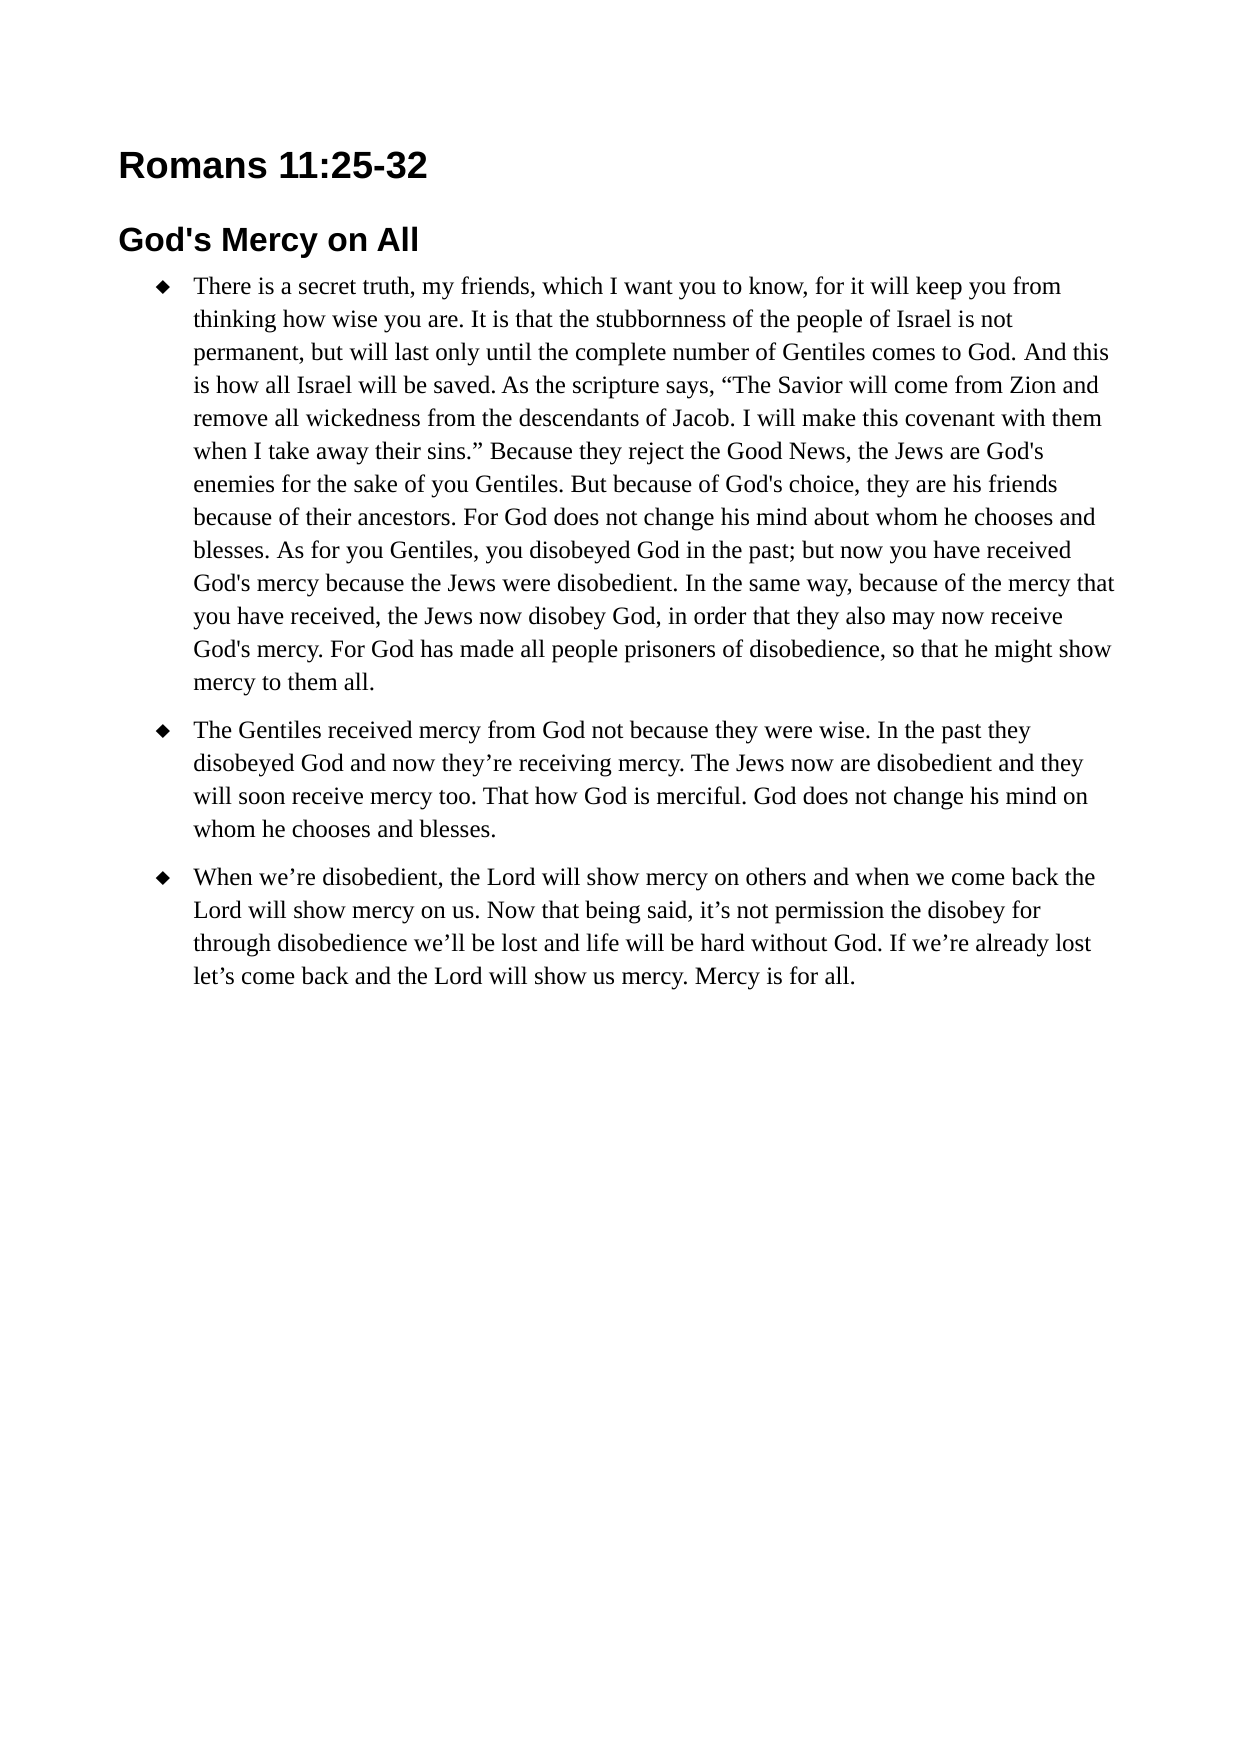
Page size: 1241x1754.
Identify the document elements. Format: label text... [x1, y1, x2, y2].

list The Gentiles received mercy from God not because they were wise. In the past they disobeyed God and now they’re receiving mercy. The Jews now are disobedient and they will soon receive mercy too. That how God is merciful. God does not change his mind on whom he chooses and blesses. [156, 715, 1122, 843]
subtitle Romans 11:25-32 [118, 143, 1122, 187]
subtitle God's Mercy on All [118, 220, 1122, 259]
list There is a secret truth, my friends, which I want you to know, for it will keep you from thinking how wise you are. It is that the stubbornness of the people of Israel is not permanent, but will last only until the complete number of Gentiles comes to God. And this is how all Israel will be saved. As the scripture says, “The Savior will come from Zion and remove all wickedness from the descendants of Jacob. I will make this covenant with them when I take away their sins.” Because they reject the Good News, the Jews are God's enemies for the sake of you Gentiles. But because of God's choice, they are his friends because of their ancestors. For God does not change his mind about whom he chooses and blesses. As for you Gentiles, you disobeyed God in the past; but now you have received God's mercy because the Jews were disobedient. In the same way, because of the mercy that you have received, the Jews now disobey God, in order that they also may now receive God's mercy. For God has made all people prisoners of disobedience, so that he might show mercy to them all. [156, 271, 1122, 696]
list When we’re disobedient, the Lord will show mercy on others and when we come back the Lord will show mercy on us. Now that being said, it’s not permission the disobey for through disobedience we’ll be lost and life will be hard without God. If we’re already lost let’s come back and the Lord will show us mercy. Mercy is for all. [156, 862, 1122, 989]
